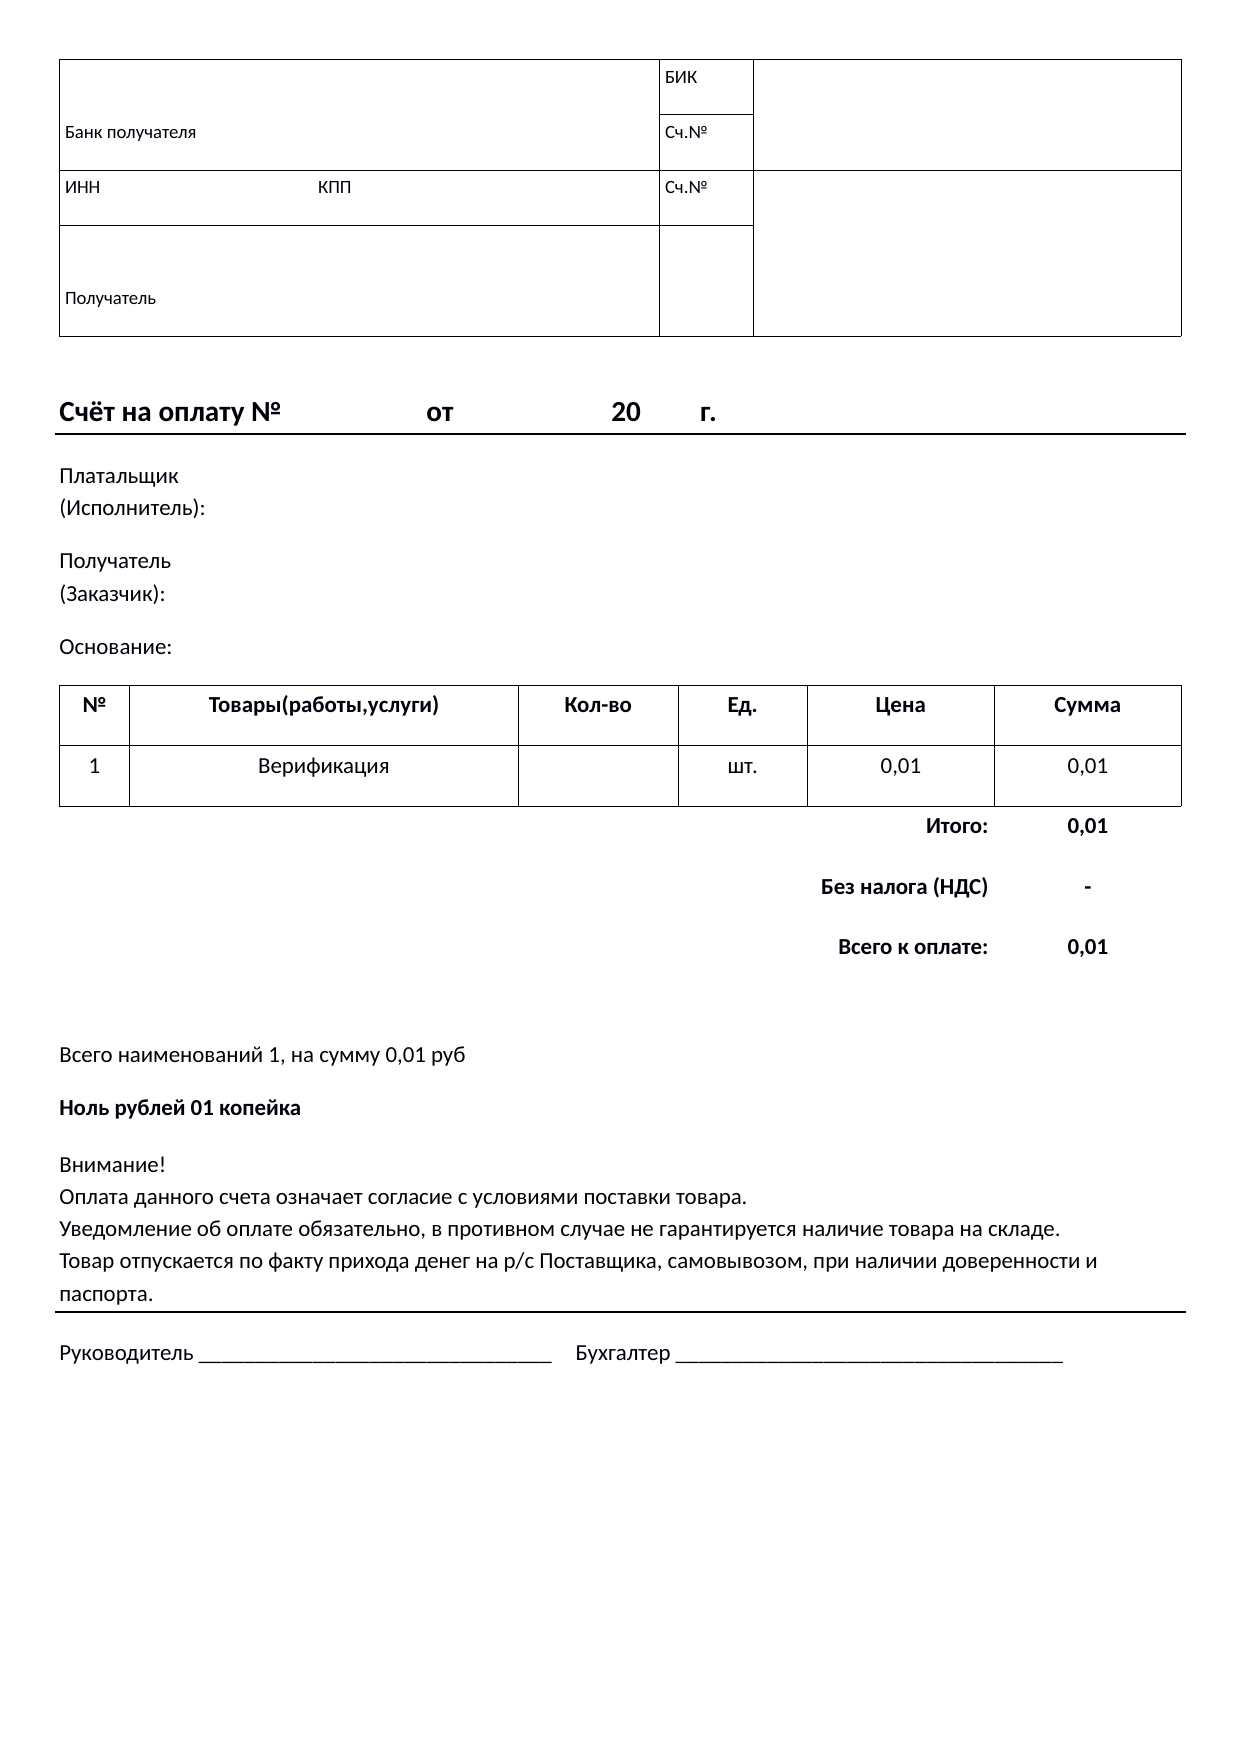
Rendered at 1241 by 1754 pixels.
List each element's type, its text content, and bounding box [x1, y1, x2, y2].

table_cell шт. [679, 746, 807, 806]
table_cell [59, 926, 129, 987]
text Cчёт на оплату № от 20 г. [55, 389, 1186, 433]
table_header БИК [660, 60, 753, 114]
text Платальщик (Исполнитель): [59, 461, 1181, 522]
text Основание: [59, 632, 1181, 660]
table_cell 1 [60, 746, 129, 806]
table_cell Сч.№ [660, 171, 753, 225]
table_cell [754, 171, 1181, 336]
table_cell Получатель [60, 280, 659, 336]
table_cell [129, 807, 518, 866]
table_cell [518, 807, 678, 866]
table_cell Банк получателя [60, 114, 659, 170]
text Получатель (Заказчик): [59, 547, 1181, 607]
table_cell 0,01 [808, 746, 994, 806]
text Внимание! Оплата данного счета означает согласие с условиями поставки товара. Уведомление об оплате обязательно, в противном случае не гарантируется наличие товара на складе. Товар отпускается по факту прихода денег на р/с Поставщика, самовывозом, при наличии доверенности и паспорта. [55, 1146, 1186, 1311]
table_cell 0,01 [995, 746, 1181, 806]
table_cell 0,01 [994, 926, 1181, 987]
table_cell [518, 866, 678, 926]
text Ноль рублей 01 копейка [59, 1093, 1181, 1121]
table_cell [129, 866, 518, 926]
text Всего наименований 1, на сумму 0,01 руб [59, 1040, 1181, 1068]
table_cell [518, 926, 678, 987]
table_header Ед. [679, 686, 807, 745]
table_cell - [994, 866, 1181, 926]
table_cell 0,01 [994, 807, 1181, 866]
table_cell Итого: [678, 807, 994, 866]
table_cell Сч.№ [660, 115, 753, 170]
table_cell Всего к оплате: [678, 926, 994, 987]
table_cell [60, 226, 659, 280]
table_cell [660, 226, 753, 336]
table_header Кол-во [519, 686, 678, 745]
table_cell ИНН [60, 171, 312, 225]
table_header Сумма [995, 686, 1181, 745]
table_cell [129, 926, 518, 987]
table_header Товары(работы,услуги) [130, 686, 518, 745]
table_cell [519, 746, 678, 806]
table_cell [59, 807, 129, 866]
table_header [60, 60, 659, 114]
table_cell Без налога (НДС) [678, 866, 994, 926]
table_cell [59, 866, 129, 926]
text Руководитель _______________________________ Бухгалтер __________________________________ [59, 1338, 1181, 1366]
table_cell Верификация [130, 746, 518, 806]
table_header [754, 60, 1181, 170]
table_cell КПП [312, 171, 659, 225]
table_header Цена [808, 686, 994, 745]
table_header № [60, 686, 129, 745]
